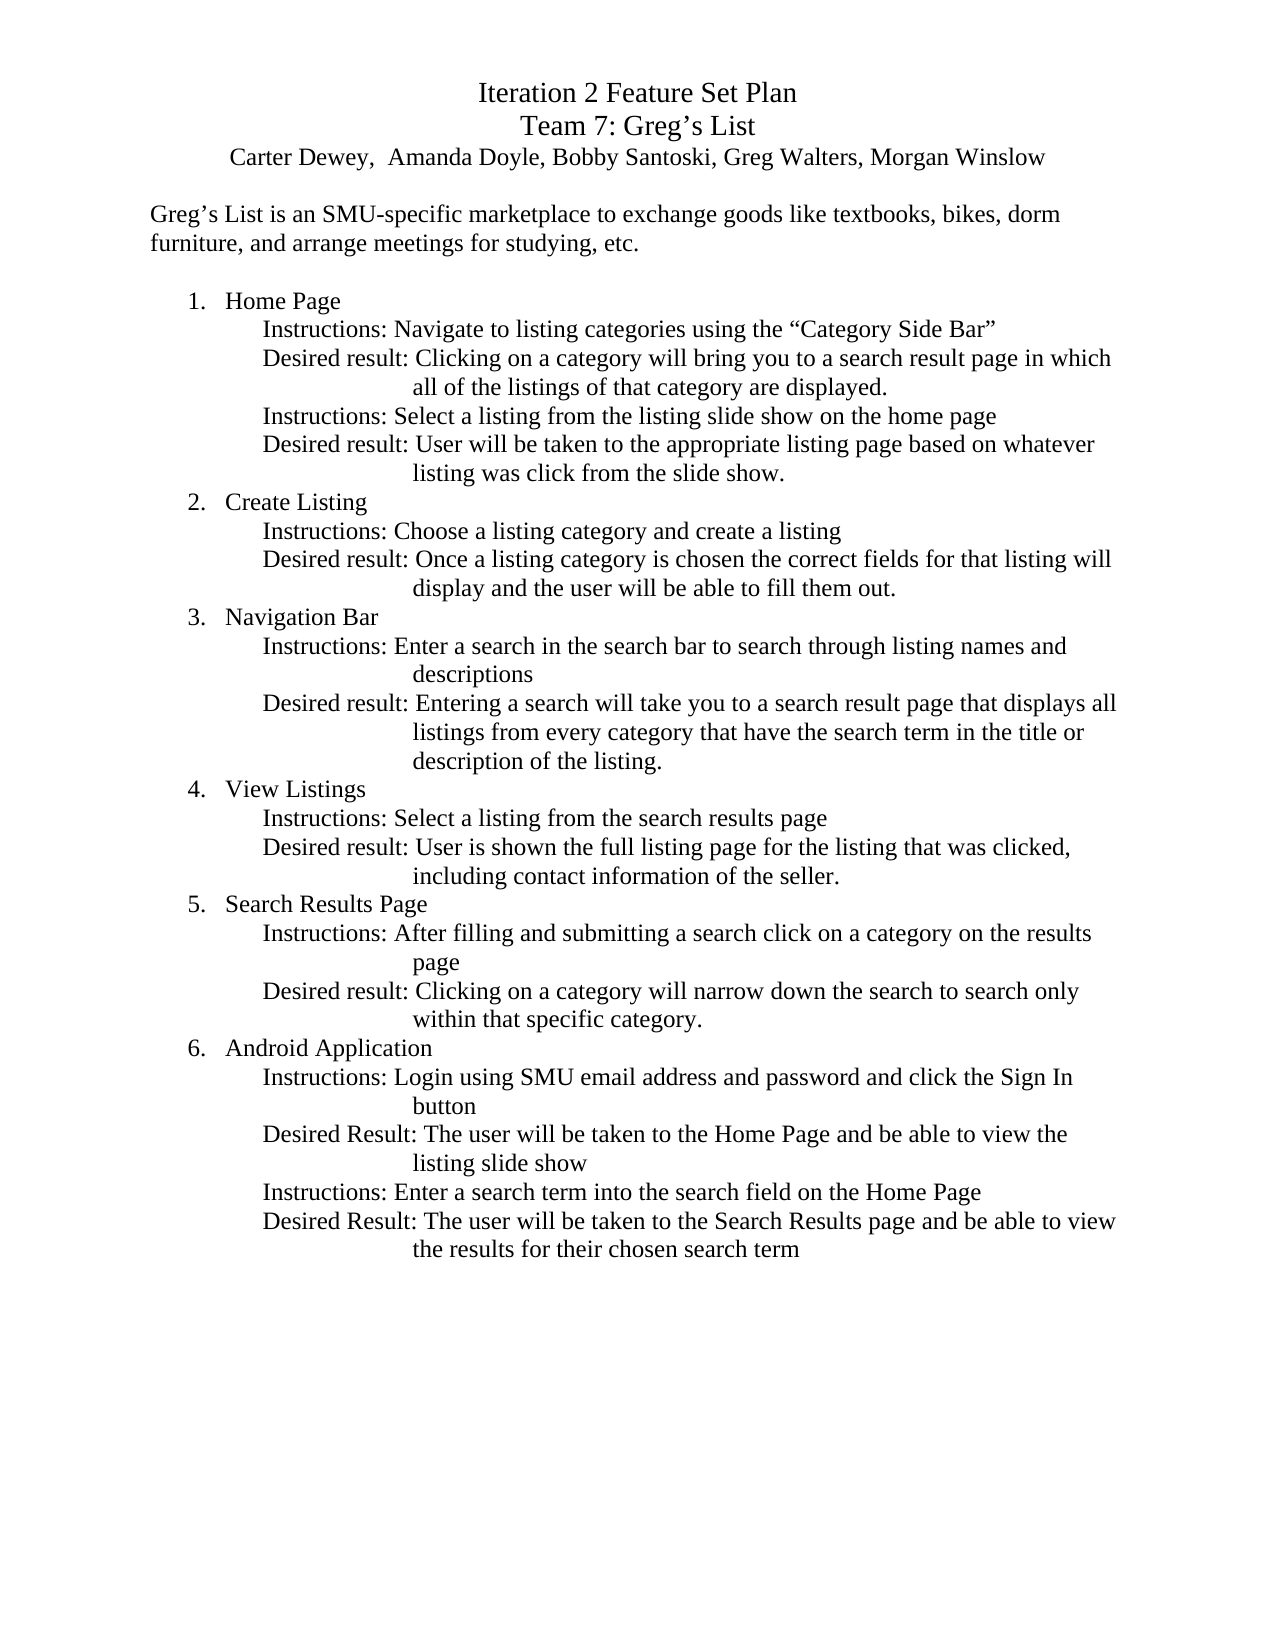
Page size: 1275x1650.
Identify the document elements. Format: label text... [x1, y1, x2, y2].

list Instructions: Enter a search in the search bar to search through listing names and descriptions [225, 631, 1125, 688]
list Instructions: Navigate to listing categories using the “Category Side Bar” [225, 314, 1125, 343]
list Desired result: User will be taken to the appropriate listing page based on whatever listing was click from the slide show. [225, 429, 1125, 487]
text Carter Dewey, Amanda Doyle, Bobby Santoski, Greg Walters, Morgan Winslow [150, 142, 1125, 171]
list Instructions: Select a listing from the listing slide show on the home page [225, 401, 1125, 429]
list Navigation Bar [187, 602, 1125, 631]
text Iteration 2 Feature Set Plan [150, 75, 1125, 108]
list Desired result: Clicking on a category will narrow down the search to search only within that specific category. [225, 976, 1125, 1033]
list Desired result: Clicking on a category will bring you to a search result page in which all of the listings of that category are displayed. [225, 343, 1125, 401]
list Desired Result: The user will be taken to the Search Results page and be able to view the results for their chosen search term [225, 1206, 1125, 1263]
text Team 7: Greg’s List [150, 108, 1125, 142]
list Instructions: Select a listing from the search results page [225, 803, 1125, 832]
list Home Page [187, 286, 1125, 314]
list Instructions: Login using SMU email address and password and click the Sign In button [225, 1062, 1125, 1119]
list Instructions: After filling and submitting a search click on a category on the results page [225, 918, 1125, 976]
list Desired result: Once a listing category is chosen the correct fields for that listing will display and the user will be able to fill them out. [225, 544, 1125, 602]
text Greg’s List is an SMU-specific marketplace to exchange goods like textbooks, bikes, dorm furniture, and arrange meetings for studying, etc. [150, 199, 1125, 257]
list Desired result: Entering a search will take you to a search result page that displays all listings from every category that have the search term in the title or description of the listing. [225, 688, 1125, 774]
list Instructions: Enter a search term into the search field on the Home Page [225, 1177, 1125, 1206]
list View Listings [187, 774, 1125, 803]
list Search Results Page [187, 889, 1125, 918]
list Android Application [187, 1033, 1125, 1062]
list Instructions: Choose a listing category and create a listing [225, 516, 1125, 544]
list Desired result: User is shown the full listing page for the listing that was clicked, including contact information of the seller. [225, 832, 1125, 889]
list Desired Result: The user will be taken to the Home Page and be able to view the listing slide show [225, 1119, 1125, 1177]
list Create Listing [187, 487, 1125, 516]
